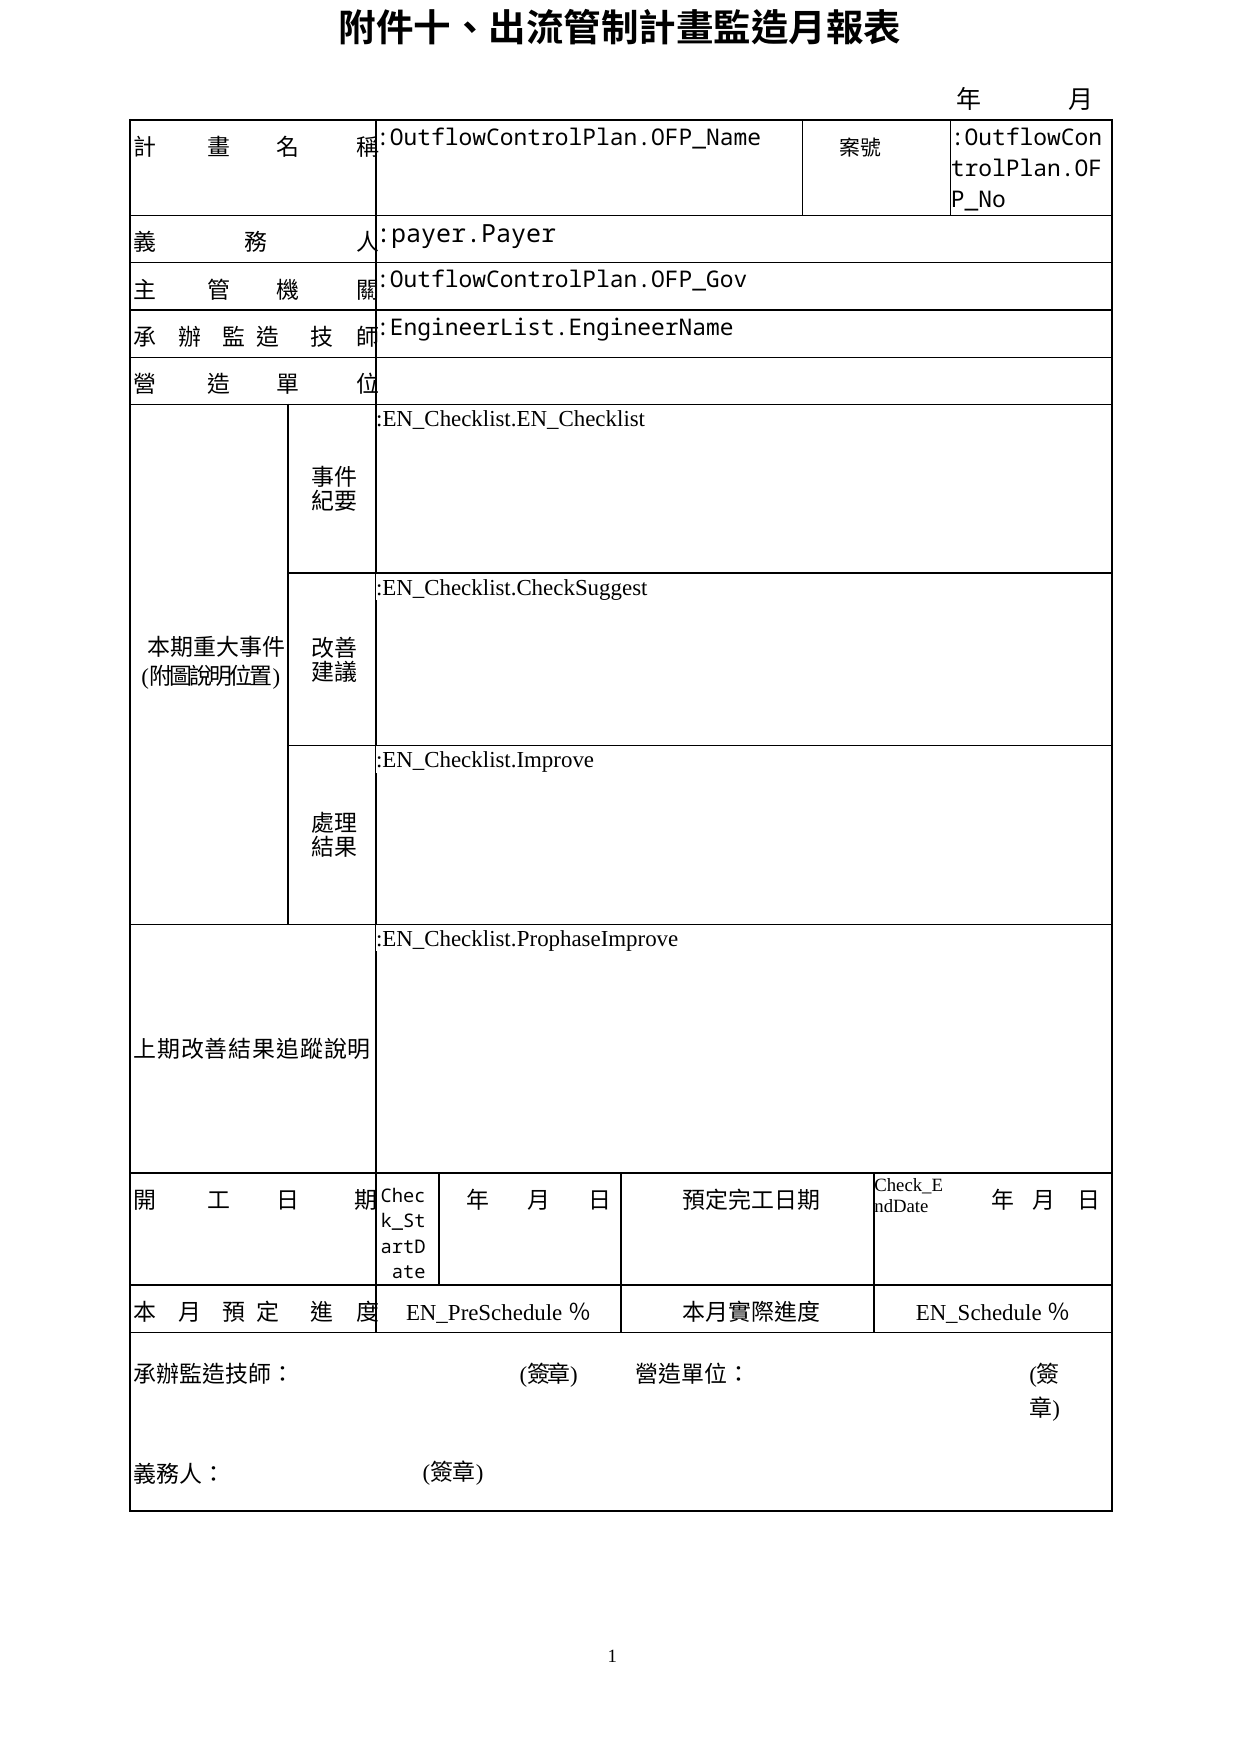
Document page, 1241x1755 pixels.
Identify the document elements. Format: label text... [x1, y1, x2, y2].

table_header [167, 121, 203, 214]
subtitle 附件十、出流管制計畫監造月報表 [339, 0, 1241, 52]
table_cell 上期改善結果追蹤說明 [131, 925, 375, 1172]
table_cell [803, 1333, 951, 1510]
table_cell [306, 358, 342, 403]
table_cell 技 [306, 311, 342, 356]
table_cell :EN_Checklist.Improve [377, 746, 1111, 923]
table_cell 本月實際進度 [622, 1286, 873, 1331]
table_cell 義 [131, 216, 167, 262]
table_cell 月 [167, 1286, 203, 1331]
table_cell 關 [342, 263, 375, 309]
table_cell 年 [951, 1174, 1010, 1284]
table_cell 工 日 [203, 1174, 306, 1284]
table_header 稱 [342, 121, 375, 214]
table_cell :EngineerList.EngineerName [377, 311, 1111, 356]
table_cell :payer.Payer [377, 216, 1111, 262]
table_cell 師 [342, 311, 375, 356]
table_cell 本期重大事件 (附圖說明位置) [131, 405, 287, 923]
table_header 計 [131, 121, 167, 214]
table_cell 預 定 [203, 1286, 306, 1331]
table_cell 處理結果 [289, 746, 375, 923]
table_header 案號 [803, 121, 950, 214]
table_cell 承 [131, 311, 167, 356]
table_cell 辦 [167, 311, 203, 356]
table_cell [167, 216, 203, 262]
text 年 月 [98, 80, 1093, 116]
table_cell [306, 216, 342, 262]
table_cell :EN_Checklist.EN_Checklist [377, 405, 1111, 572]
table_cell 營 [131, 358, 167, 403]
table_header :OutflowControlPlan.OFP_Name [377, 121, 802, 214]
table_cell 日 [580, 1174, 620, 1284]
table_cell 管 機 [203, 263, 306, 309]
table_cell :OutflowControlPlan.OFP_Gov [377, 263, 1111, 309]
table_cell 度 [342, 1286, 375, 1331]
table_cell 改善建議 [289, 574, 375, 745]
table_cell [1073, 1333, 1111, 1510]
table_cell 期 [342, 1174, 375, 1284]
table_cell 月 [503, 1174, 580, 1284]
table_cell [377, 358, 1111, 403]
table_cell [580, 1333, 621, 1510]
table_cell [167, 263, 203, 309]
table_cell 人 [342, 216, 375, 262]
table_cell 進 [306, 1286, 342, 1331]
table_cell EN_Schedule ％ [875, 1286, 1111, 1331]
table_cell 監 造 [203, 311, 306, 356]
table_cell :EN_Checklist.CheckSuggest [377, 574, 1111, 745]
table_cell 年 [440, 1174, 502, 1284]
table_cell (簽章) [503, 1333, 580, 1510]
table_cell (簽章) [1010, 1333, 1072, 1510]
table_header 畫 名 [203, 121, 306, 214]
table_cell 本 [131, 1286, 167, 1331]
table_cell 日 [1073, 1174, 1111, 1284]
table_cell EN_PreSchedule ％ [377, 1286, 620, 1331]
table_cell (簽章) [376, 1333, 502, 1510]
table_cell 月 [1010, 1174, 1072, 1284]
table_cell 開 [131, 1174, 167, 1284]
table_cell [306, 263, 342, 309]
table_header :OutflowControlPlan.OFP_No [951, 121, 1111, 214]
table_cell 預定完工日期 [622, 1174, 873, 1284]
table_cell :EN_Checklist.ProphaseImprove [377, 925, 1111, 1172]
table_cell 承辦監造技師： 義務人： [131, 1333, 306, 1510]
table_cell 位 [342, 358, 375, 403]
table_cell [342, 1333, 376, 1510]
table_cell 營造單位： [621, 1333, 802, 1510]
table_cell 造 單 [203, 358, 306, 403]
table_cell [167, 358, 203, 403]
table_header [306, 121, 342, 214]
table_cell [306, 1333, 342, 1510]
table_cell Check_EndDate [875, 1174, 951, 1284]
table_cell 事件紀要 [289, 405, 375, 572]
table_cell 主 [131, 263, 167, 309]
table_cell 務 [203, 216, 306, 262]
table_cell Check_StartDate [377, 1174, 438, 1284]
table_cell [167, 1174, 203, 1284]
table_cell [306, 1174, 342, 1284]
table_cell [951, 1333, 1010, 1510]
